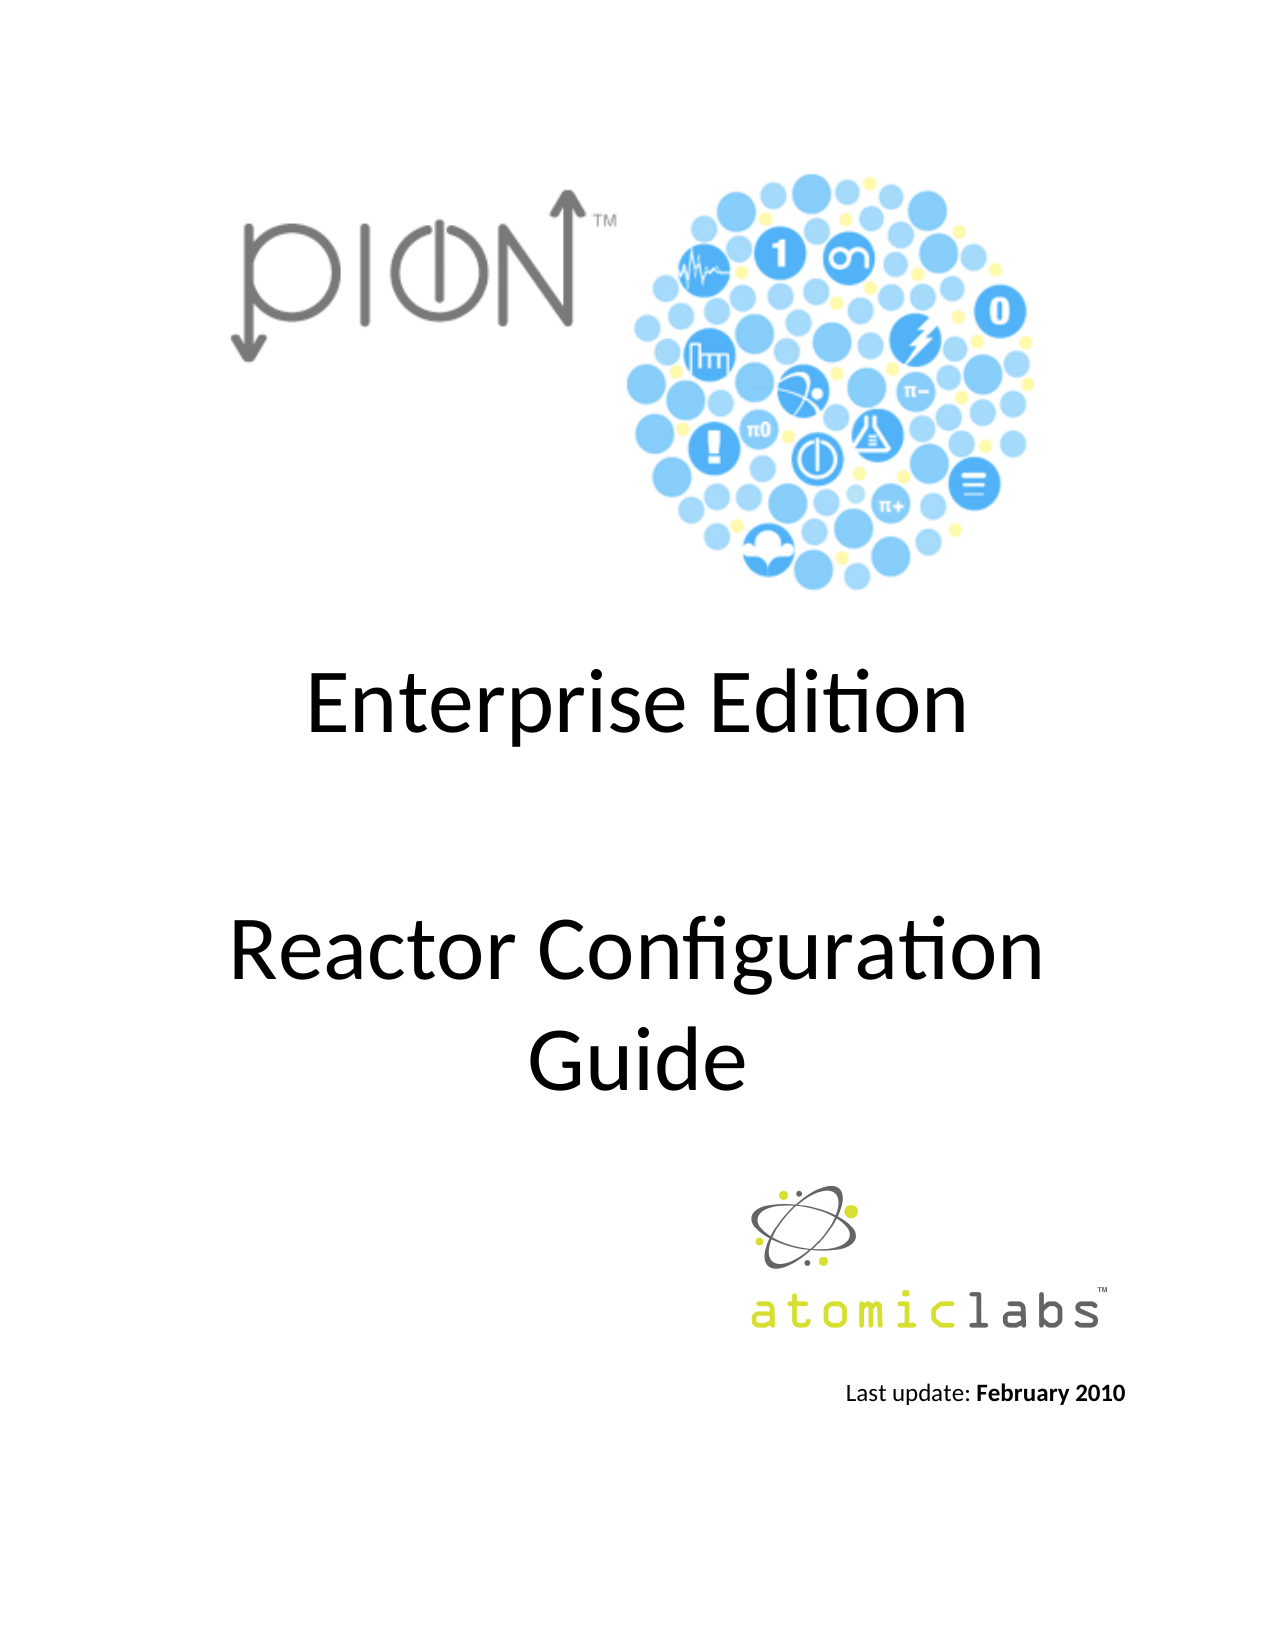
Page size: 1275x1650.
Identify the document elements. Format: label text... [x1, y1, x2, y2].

text Last update: February 2010 [386, 1377, 1125, 1408]
picture [196, 171, 1034, 597]
title Reactor Configuration Guide [150, 891, 1125, 1113]
picture [746, 1184, 1109, 1337]
title Enterprise Edition [150, 643, 1125, 755]
